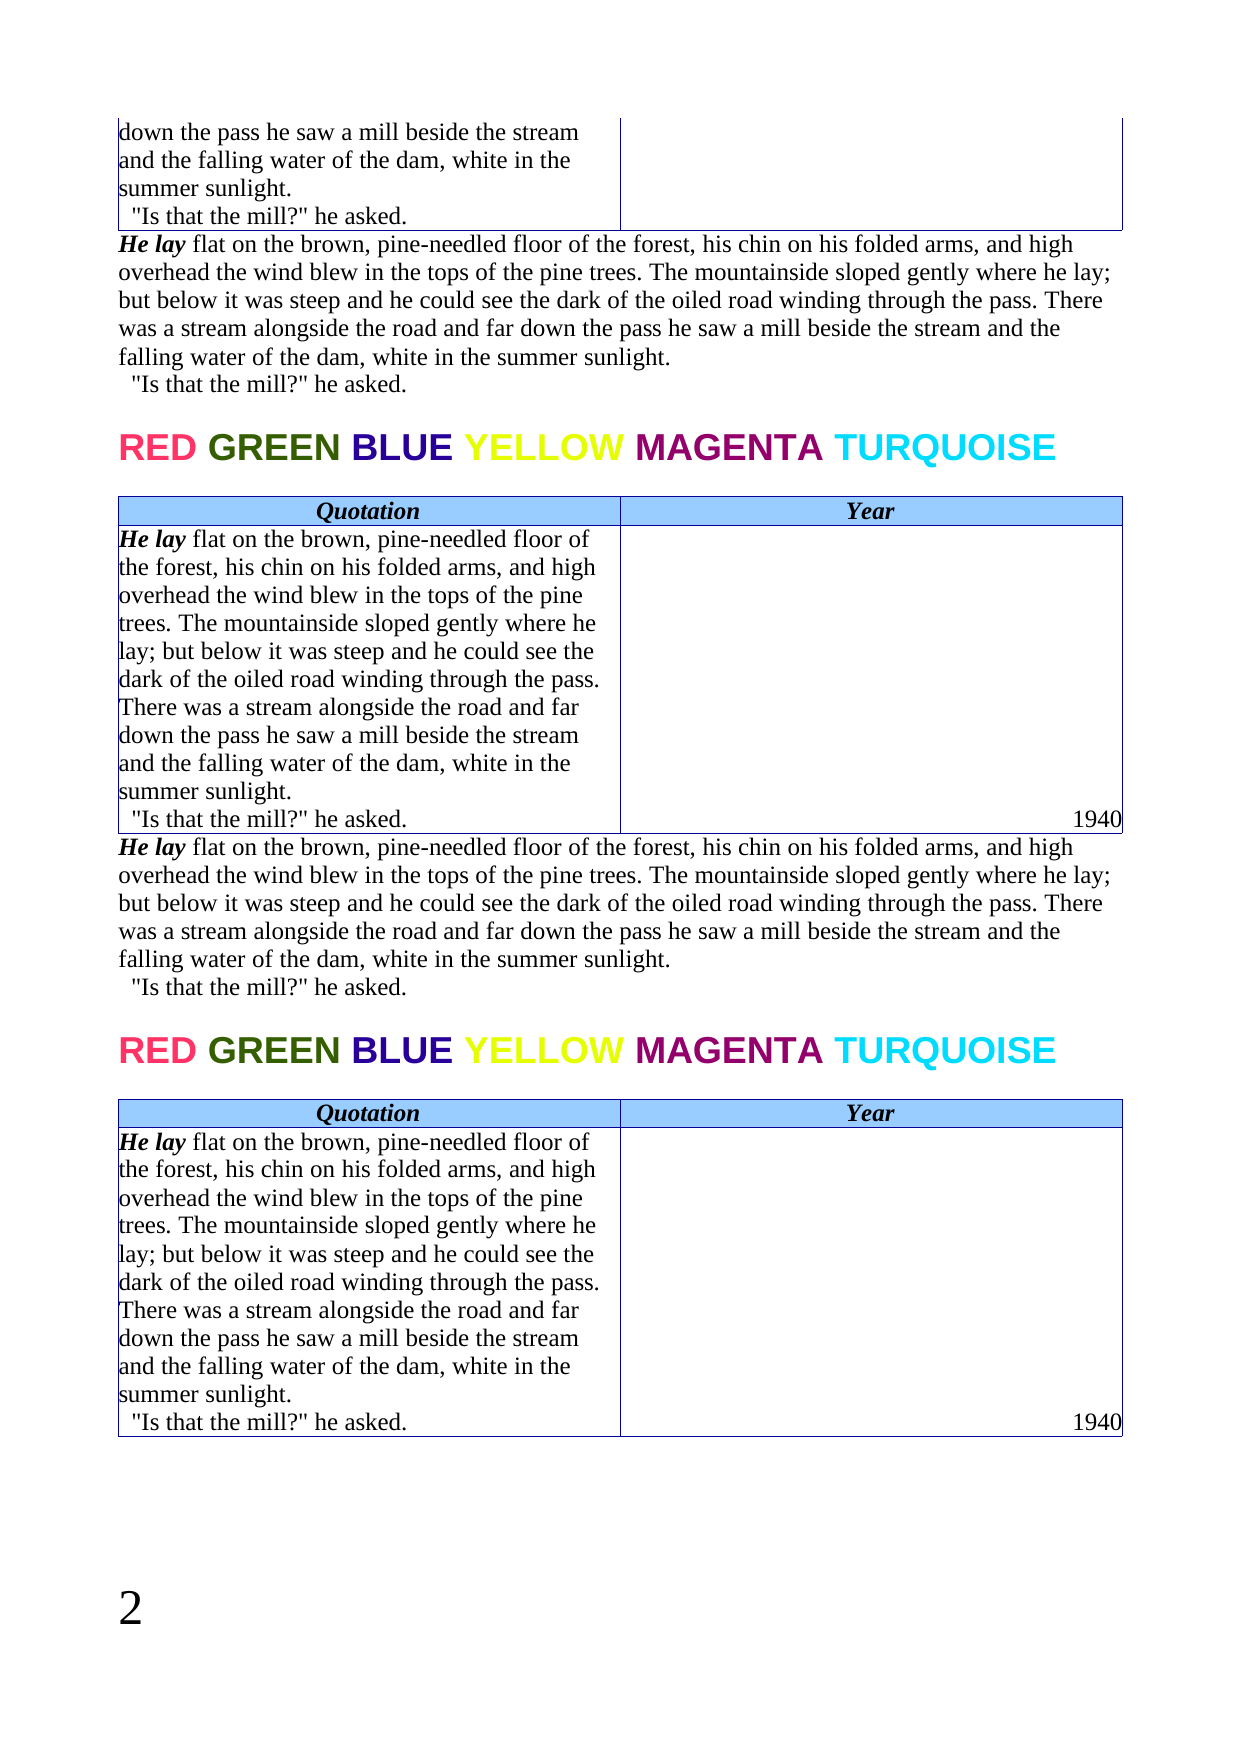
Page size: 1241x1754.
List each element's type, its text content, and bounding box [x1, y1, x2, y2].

text RED GREEN BLUE YELLOW MAGENTA TURQUOISE [118, 1029, 1122, 1071]
text RED GREEN BLUE YELLOW MAGENTA TURQUOISE [118, 426, 1122, 468]
table_cell [621, 118, 1122, 230]
table_cell down the pass he saw a mill beside the stream and the falling water of the dam, white in the summer sunlight. "Is that the mill?" he asked. [119, 118, 620, 230]
table_cell He lay flat on the brown, pine-needled floor of the forest, his chin on his folded arms, and high overhead the wind blew in the tops of the pine trees. The mountainside sloped gently where he lay; but below it was steep and he could see the dark of the oiled road winding through the pass. There was a stream alongside the road and far down the pass he saw a mill beside the stream and the falling water of the dam, white in the summer sunlight. "Is that the mill?" he asked. [119, 526, 620, 833]
table_header Quotation [119, 497, 620, 525]
table_header Year [621, 497, 1122, 525]
table_cell 1940 [621, 526, 1122, 833]
text He lay flat on the brown, pine-needled floor of the forest, his chin on his folded arms, and high overhead the wind blew in the tops of the pine trees. The mountainside sloped gently where he lay; but below it was steep and he could see the dark of the oiled road winding through the pass. There was a stream alongside the road and far down the pass he saw a mill beside the stream and the falling water of the dam, white in the summer sunlight. "Is that the mill?" he asked. [118, 231, 1122, 398]
table_cell 1940 [621, 1128, 1122, 1436]
table_header Year [621, 1100, 1122, 1127]
table_header Quotation [119, 1100, 620, 1127]
text He lay flat on the brown, pine-needled floor of the forest, his chin on his folded arms, and high overhead the wind blew in the tops of the pine trees. The mountainside sloped gently where he lay; but below it was steep and he could see the dark of the oiled road winding through the pass. There was a stream alongside the road and far down the pass he saw a mill beside the stream and the falling water of the dam, white in the summer sunlight. "Is that the mill?" he asked. [118, 834, 1122, 1001]
table_cell He lay flat on the brown, pine-needled floor of the forest, his chin on his folded arms, and high overhead the wind blew in the tops of the pine trees. The mountainside sloped gently where he lay; but below it was steep and he could see the dark of the oiled road winding through the pass. There was a stream alongside the road and far down the pass he saw a mill beside the stream and the falling water of the dam, white in the summer sunlight. "Is that the mill?" he asked. [119, 1128, 620, 1436]
